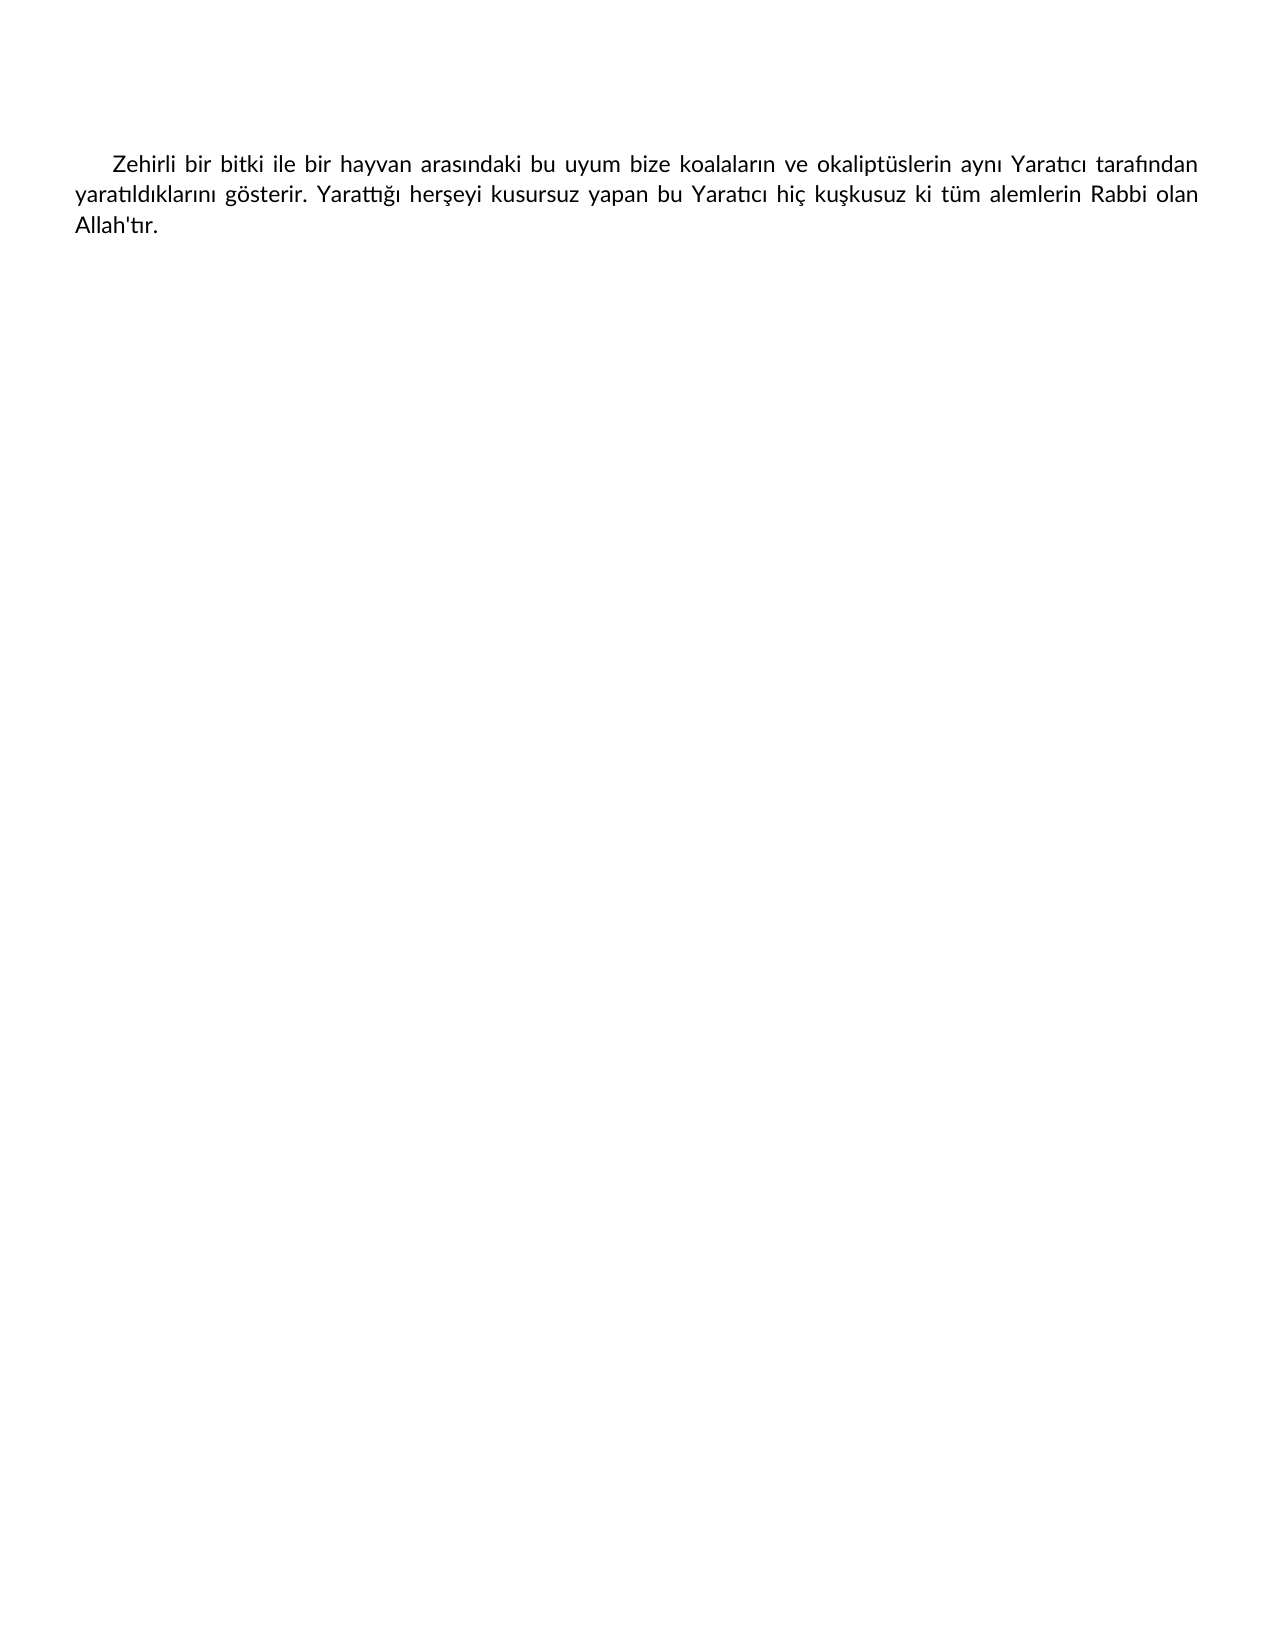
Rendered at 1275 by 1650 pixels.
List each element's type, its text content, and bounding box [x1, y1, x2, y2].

text Zehirli bir bitki ile bir hayvan arasındaki bu uyum bize koalaların ve okaliptüslerin aynı Yaratıcı tarafından yaratıldıklarını gösterir. Yarattığı herşeyi kusursuz yapan bu Yaratıcı hiç kuşkusuz ki tüm alemlerin Rabbi olan Allah'tır. [75, 150, 1200, 238]
